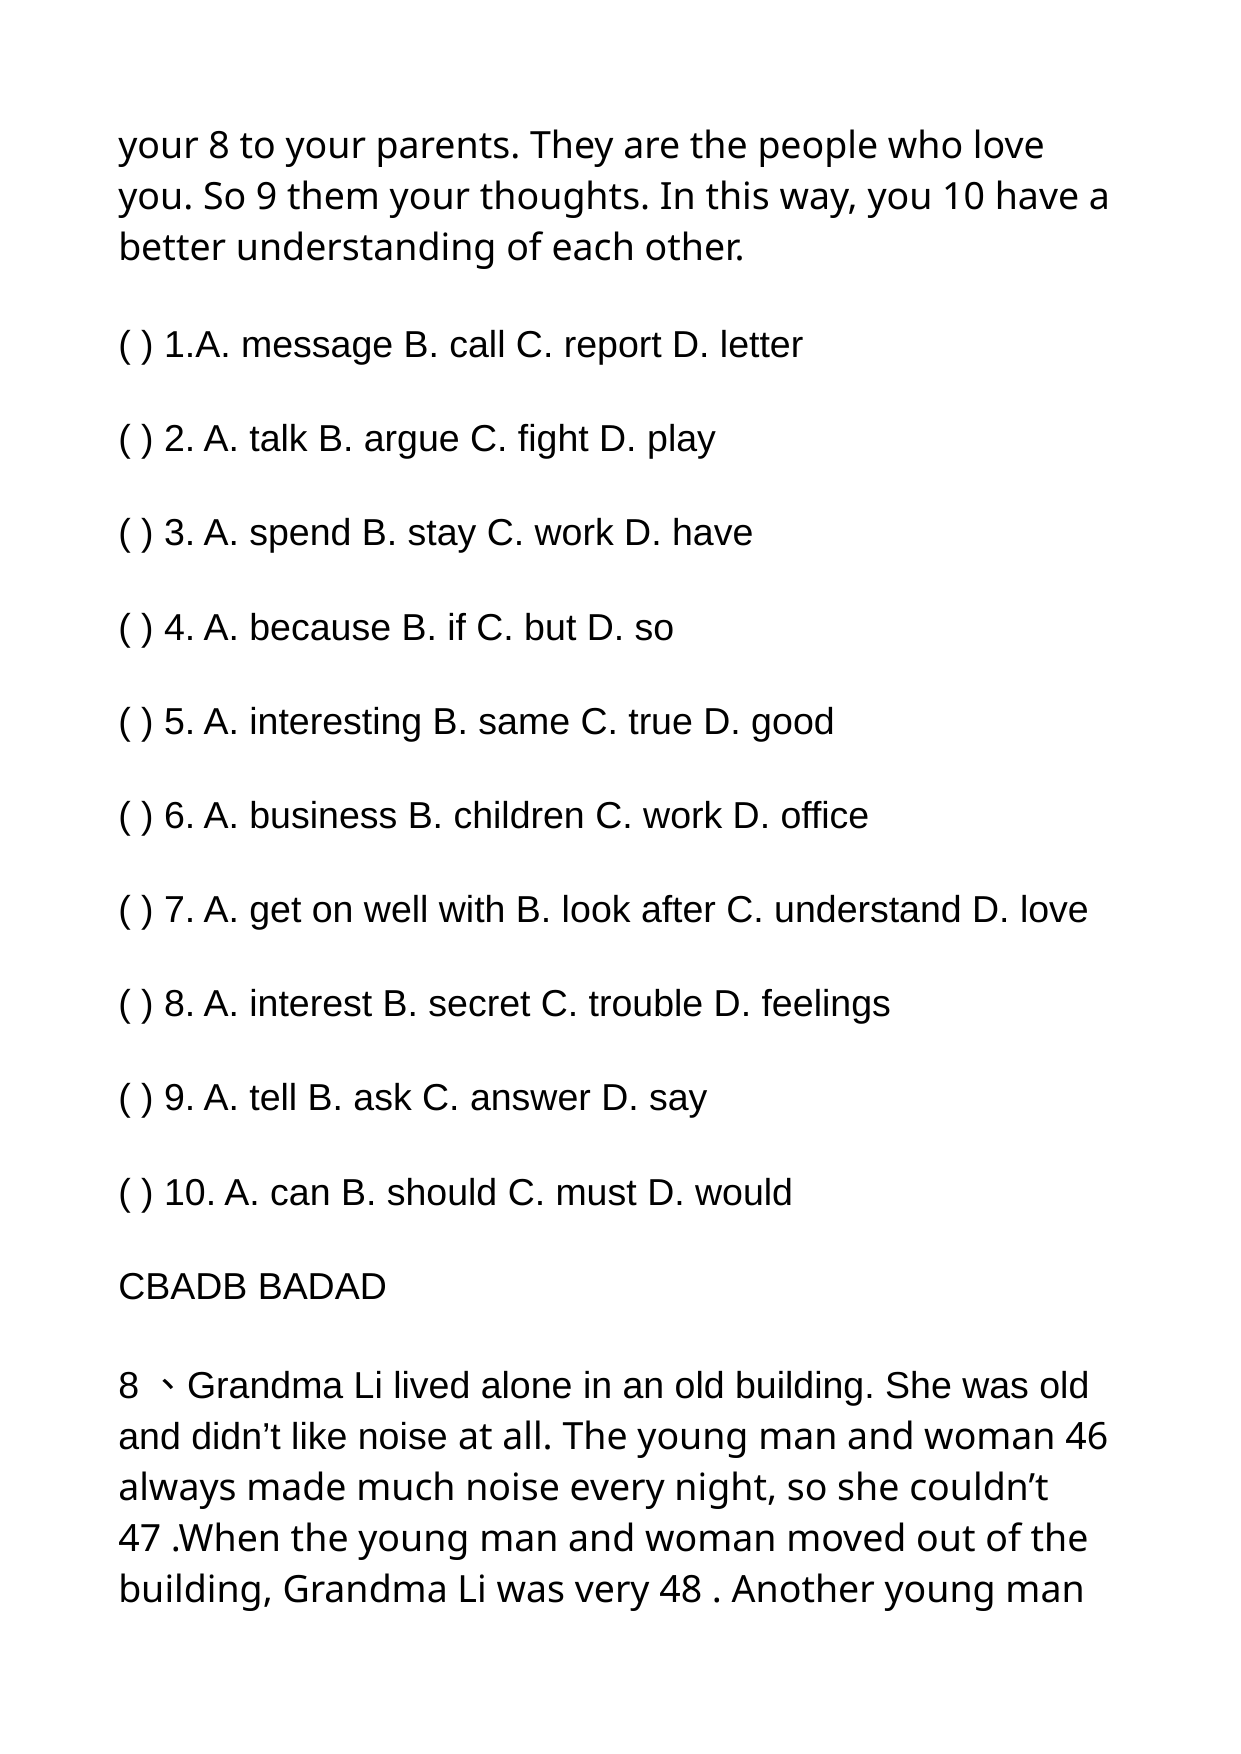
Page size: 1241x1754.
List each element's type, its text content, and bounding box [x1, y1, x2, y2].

text ( ) 5. A. interesting B. same C. true D. good [118, 699, 1122, 742]
text ( ) 2. A. talk B. argue C. fight D. play [118, 416, 1122, 459]
text ( ) 8. A. interest B. secret C. trouble D. feelings [118, 981, 1122, 1024]
text ( ) 1.A. message B. call C. report D. letter [118, 322, 1122, 365]
text ( ) 9. A. tell B. ask C. answer D. say [118, 1076, 1122, 1119]
text ( ) 6. A. business B. children C. work D. office [118, 793, 1122, 836]
text 8 、Grandma Li lived alone in an old building. She was old and didn’t like noise at all. The young man and woman 46 always made much noise every night, so she couldn’t 47 .When the young man and woman moved out of the building, Grandma Li was very 48 . Another young man [118, 1358, 1122, 1613]
text ( ) 7. A. get on well with B. look after C. understand D. love [118, 887, 1122, 930]
text CBADB BADAD [118, 1264, 1122, 1307]
text your 8 to your parents. They are the people who love you. So 9 them your thoughts. In this way, you 10 have a better understanding of each other. [118, 118, 1122, 271]
text ( ) 4. A. because B. if C. but D. so [118, 605, 1122, 648]
text ( ) 3. A. spend B. stay C. work D. have [118, 511, 1122, 554]
text ( ) 10. A. can B. should C. must D. would [118, 1170, 1122, 1213]
